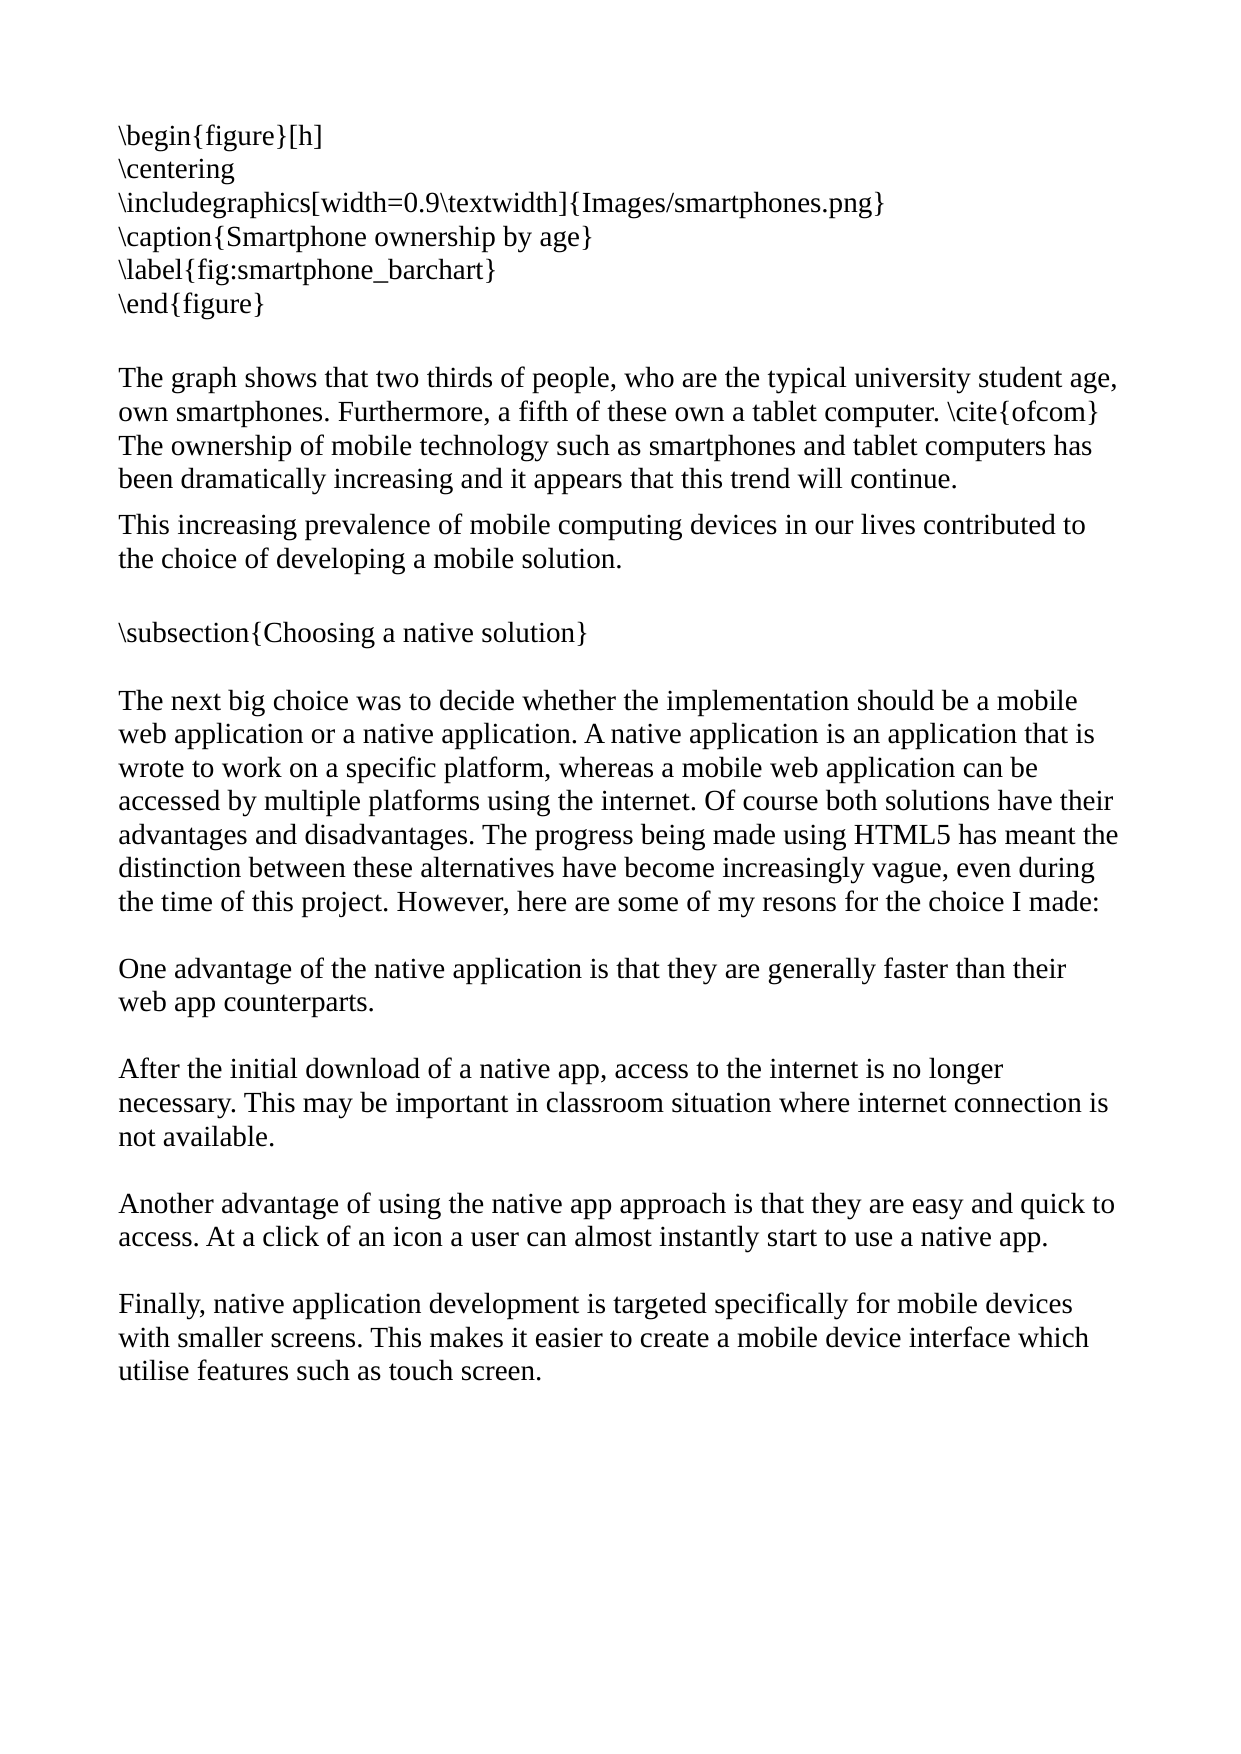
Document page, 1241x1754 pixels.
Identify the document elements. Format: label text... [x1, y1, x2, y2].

text This increasing prevalence of mobile computing devices in our lives contributed to the choice of developing a mobile solution. [118, 507, 1122, 603]
text The graph shows that two thirds of people, who are the typical university student age, own smartphones. Furthermore, a fifth of these own a tablet computer. \cite{ofcom} The ownership of mobile technology such as smartphones and tablet computers has been dramatically increasing and it appears that this trend will continue. [118, 361, 1122, 495]
text \caption{Smartphone ownership by age} [118, 219, 1122, 252]
text \label{fig:smartphone_barchart} [118, 252, 1122, 286]
text \subsection{Choosing a native solution} [118, 616, 1122, 649]
text Another advantage of using the native app approach is that they are easy and quick to access. At a click of an icon a user can almost instantly start to use a native app. [118, 1186, 1122, 1253]
text One advantage of the native application is that they are generally faster than their web app counterparts. [118, 951, 1122, 1018]
text The next big choice was to decide whether the implementation should be a mobile web application or a native application. A native application is an application that is wrote to work on a specific platform, whereas a mobile web application can be accessed by multiple platforms using the internet. Of course both solutions have their advantages and disadvantages. The progress being made using HTML5 has meant the distinction between these alternatives have become increasingly vague, even during the time of this project. However, here are some of my resons for the choice I made: [118, 683, 1122, 917]
text After the initial download of a native app, access to the internet is no longer necessary. This may be important in classroom situation where internet connection is not available. [118, 1052, 1122, 1152]
text \begin{figure}[h] [118, 118, 1122, 152]
text \end{figure} [118, 286, 1122, 319]
text \includegraphics[width=0.9\textwidth]{Images/smartphones.png} [118, 185, 1122, 219]
text Finally, native application development is targeted specifically for mobile devices with smaller screens. This makes it easier to create a mobile device interface which utilise features such as touch screen. [118, 1286, 1122, 1387]
text \centering [118, 152, 1122, 185]
